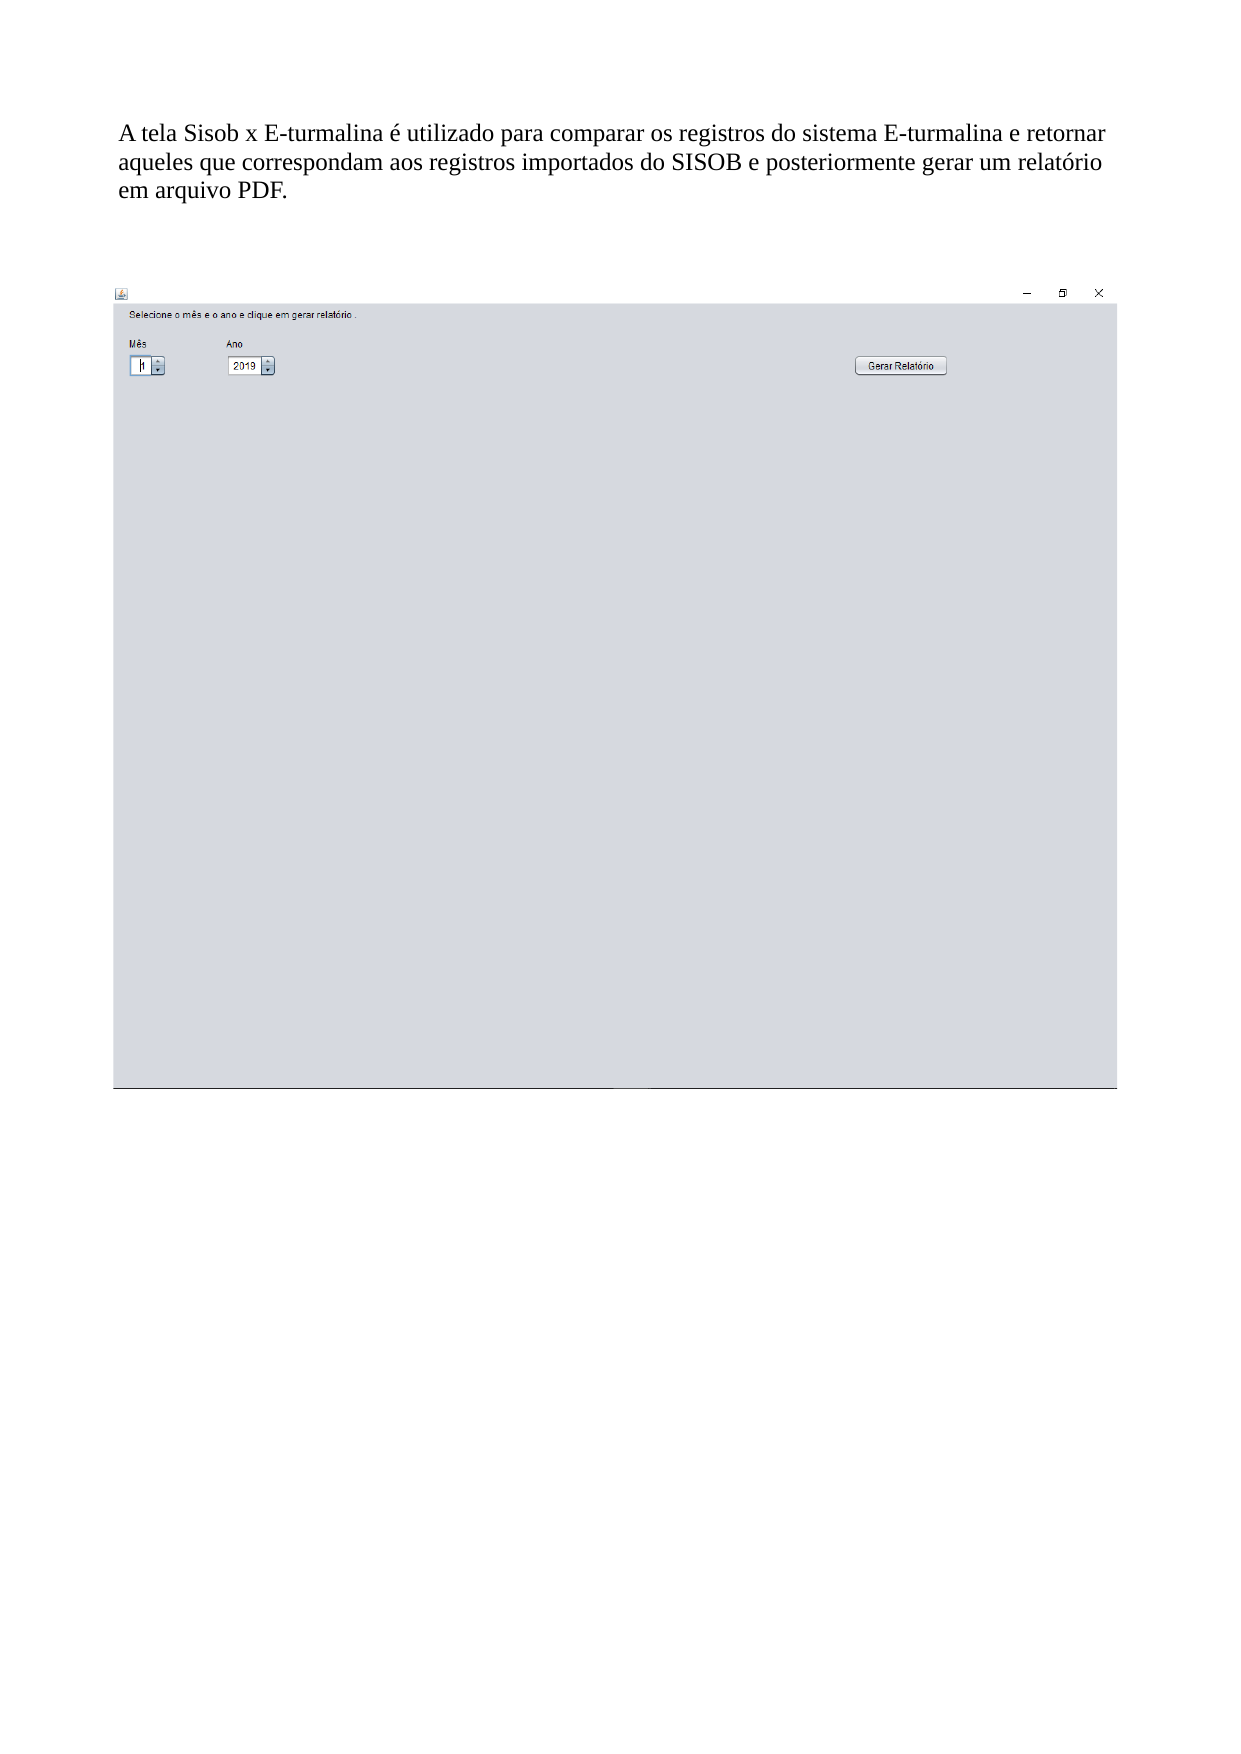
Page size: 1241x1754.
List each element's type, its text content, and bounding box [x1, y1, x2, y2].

text A tela Sisob x E-turmalina é utilizado para comparar os registros do sistema E-turmalina e retornar aqueles que correspondam aos registros importados do SISOB e posteriormente gerar um relatório em arquivo PDF. [118, 118, 1122, 204]
picture [113, 285, 1118, 1089]
